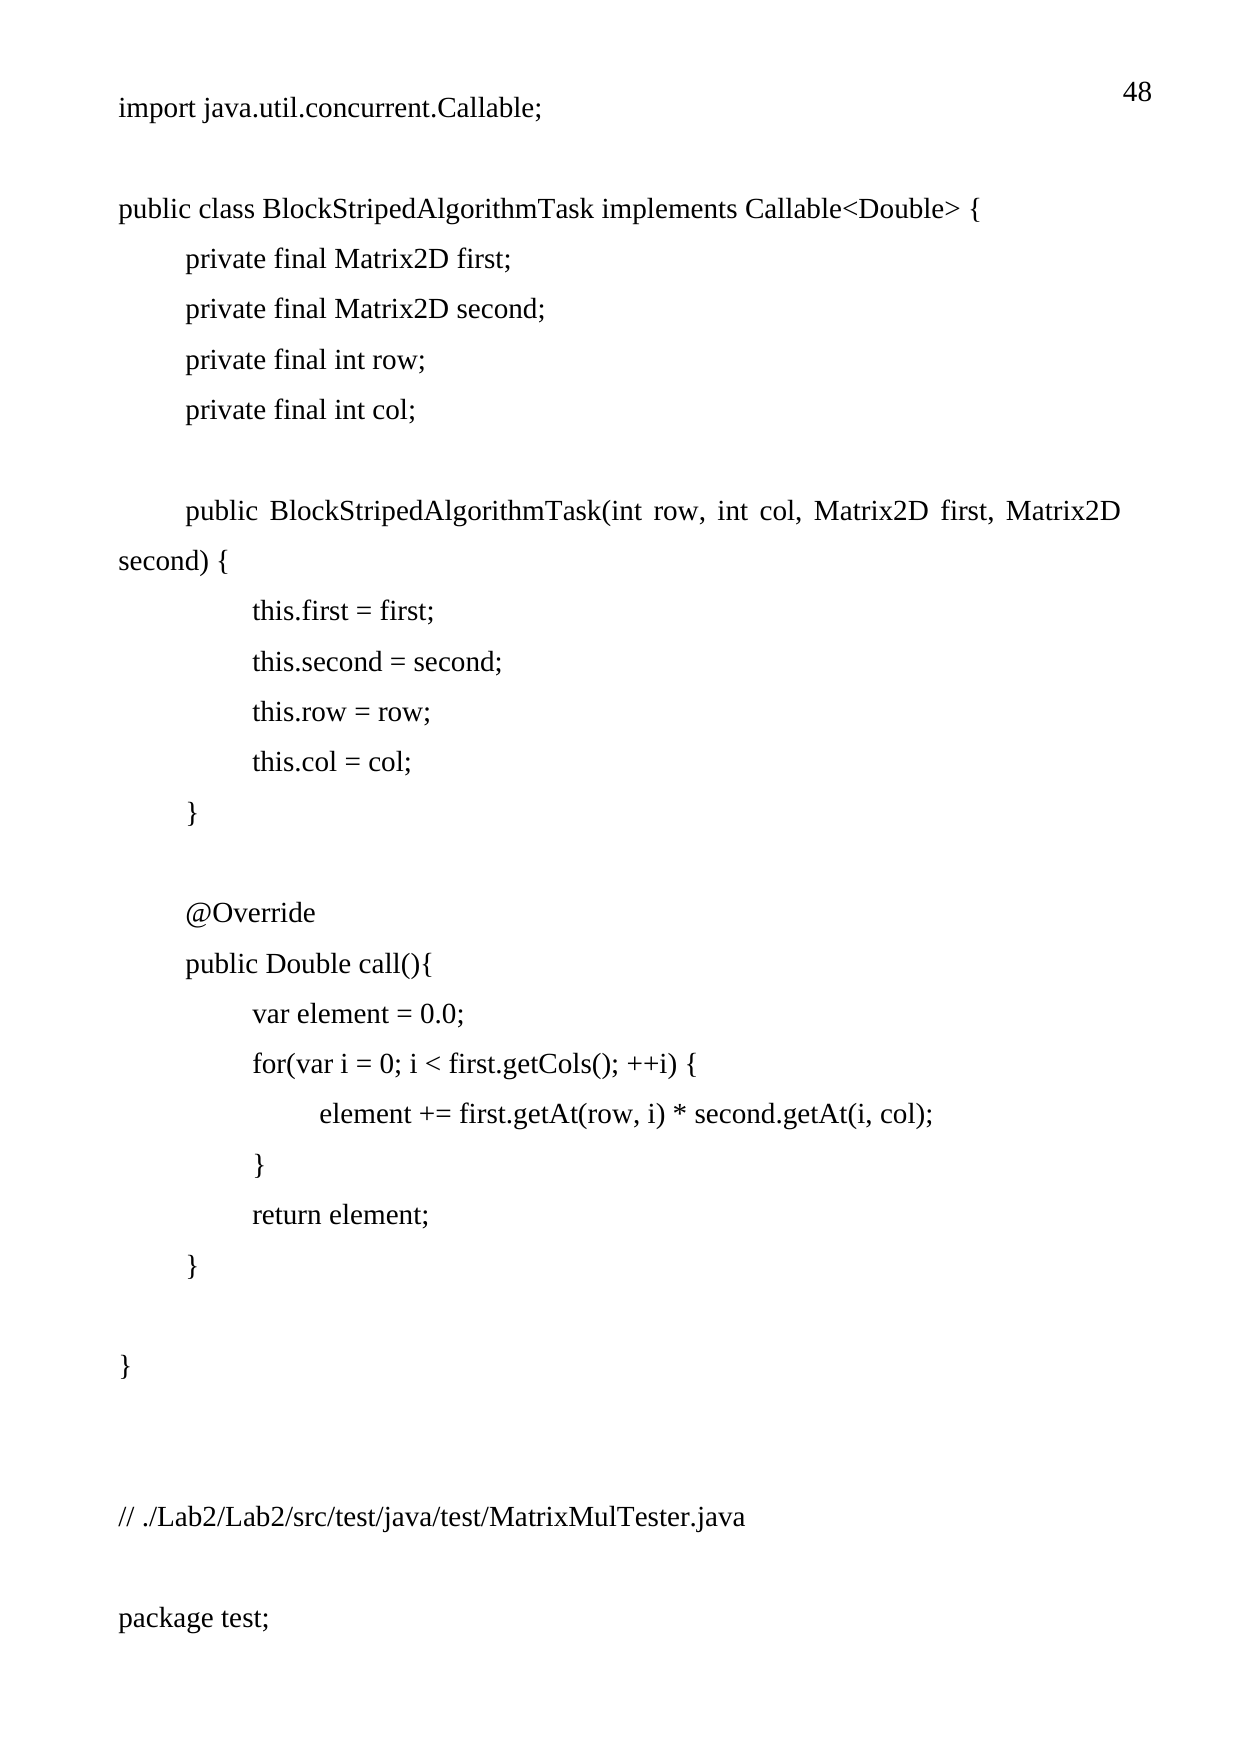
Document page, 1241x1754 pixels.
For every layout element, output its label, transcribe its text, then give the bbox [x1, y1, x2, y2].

text @Override [118, 895, 1122, 929]
text package test; [118, 1600, 1122, 1633]
text this.first = first; [118, 593, 1122, 627]
text var element = 0.0; [118, 996, 1122, 1029]
text private final Matrix2D first; [118, 241, 1122, 275]
text } [118, 1348, 1122, 1382]
text // ./Lab2/Lab2/src/test/java/test/MatrixMulTester.java [118, 1499, 1122, 1533]
text import java.util.concurrent.Callable; [118, 90, 1122, 124]
text } [118, 1147, 1122, 1181]
text this.row = row; [118, 694, 1122, 728]
text this.col = col; [118, 744, 1122, 778]
text private final Matrix2D second; [118, 292, 1122, 325]
text public BlockStripedAlgorithmTask(int row, int col, Matrix2D first, Matrix2D second) { [118, 493, 1122, 577]
text this.second = second; [118, 644, 1122, 677]
text public Double call(){ [118, 946, 1122, 979]
text return element; [118, 1197, 1122, 1231]
text } [118, 1248, 1122, 1281]
text private final int col; [118, 392, 1122, 426]
text for(var i = 0; i < first.getCols(); ++i) { [118, 1046, 1122, 1080]
text private final int row; [118, 342, 1122, 376]
text } [118, 795, 1122, 828]
text element += first.getAt(row, i) * second.getAt(i, col); [118, 1097, 1122, 1130]
text public class BlockStripedAlgorithmTask implements Callable<Double> { [118, 191, 1122, 224]
